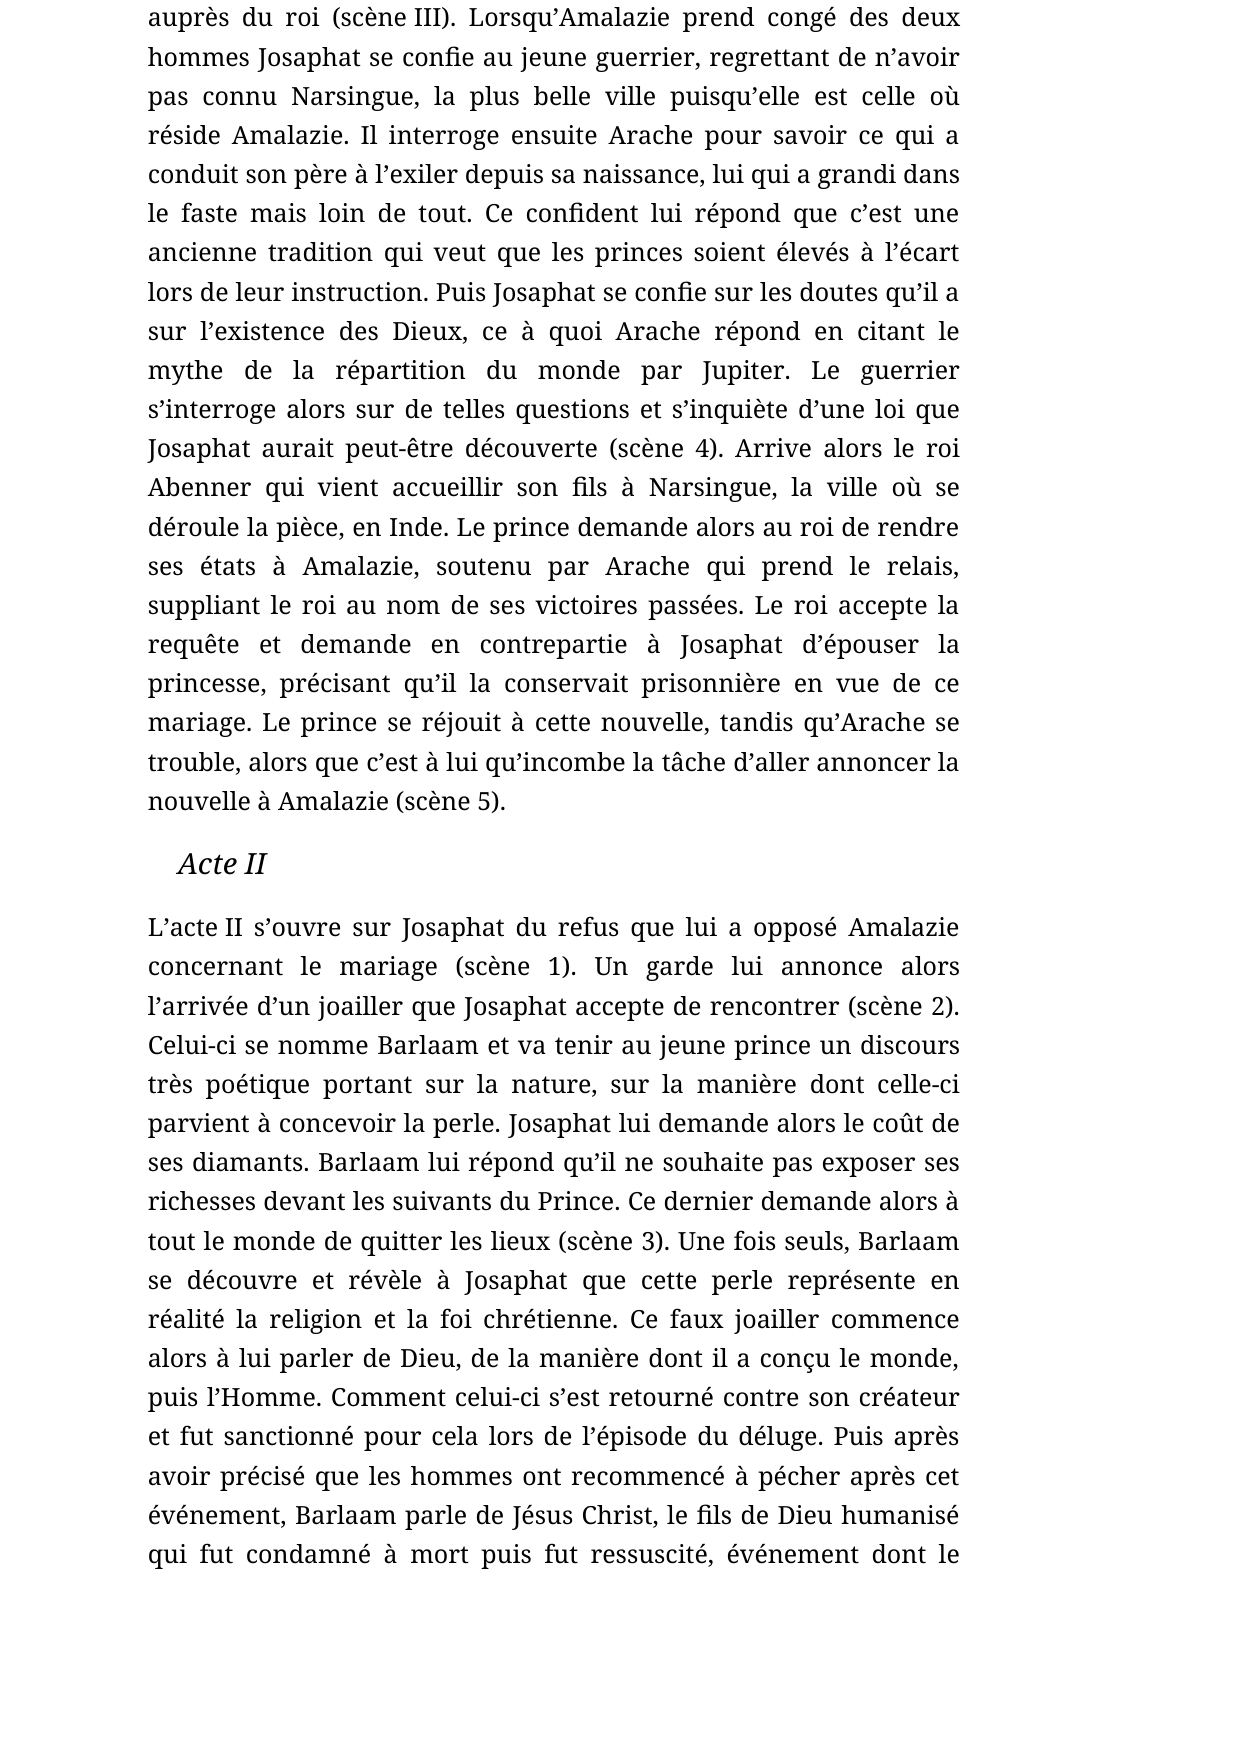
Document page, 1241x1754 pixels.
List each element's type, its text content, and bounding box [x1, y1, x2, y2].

subtitle Acte II [177, 843, 961, 883]
text L’acte II s’ouvre sur Josaphat du refus que lui a opposé Amalazie concernant le mariage (scène 1). Un garde lui annonce alors l’arrivée d’un joailler que Josaphat accepte de rencontrer (scène 2). Celui-ci se nomme Barlaam et va tenir au jeune prince un discours très poétique portant sur la nature, sur la manière dont celle-ci parvient à concevoir la perle. Josaphat lui demande alors le coût de ses diamants. Barlaam lui répond qu’il ne souhaite pas exposer ses richesses devant les suivants du Prince. Ce dernier demande alors à tout le monde de quitter les lieux (scène 3). Une fois seuls, Barlaam se découvre et révèle à Josaphat que cette perle représente en réalité la religion et la foi chrétienne. Ce faux joailler commence alors à lui parler de Dieu, de la manière dont il a conçu le monde, puis l’Homme. Comment celui-ci s’est retourné contre son créateur et fut sanctionné pour cela lors de l’épisode du déluge. Puis après avoir précisé que les hommes ont recommencé à pécher après cet événement, Barlaam parle de Jésus Christ, le fils de Dieu humanisé qui fut condamné à mort puis fut ressuscité, événement dont le [148, 910, 961, 1571]
text auprès du roi (scène III). Lorsqu’Amalazie prend congé des deux hommes Josaphat se confie au jeune guerrier, regrettant de n’avoir pas connu Narsingue, la plus belle ville puisqu’elle est celle où réside Amalazie. Il interroge ensuite Arache pour savoir ce qui a conduit son père à l’exiler depuis sa naissance, lui qui a grandi dans le faste mais loin de tout. Ce confident lui répond que c’est une ancienne tradition qui veut que les princes soient élevés à l’écart lors de leur instruction. Puis Josaphat se confie sur les doutes qu’il a sur l’existence des Dieux, ce à quoi Arache répond en citant le mythe de la répartition du monde par Jupiter. Le guerrier s’interroge alors sur de telles questions et s’inquiète d’une loi que Josaphat aurait peut-être découverte (scène 4). Arrive alors le roi Abenner qui vient accueillir son fils à Narsingue, la ville où se déroule la pièce, en Inde. Le prince demande alors au roi de rendre ses états à Amalazie, soutenu par Arache qui prend le relais, suppliant le roi au nom de ses victoires passées. Le roi accepte la requête et demande en contrepartie à Josaphat d’épouser la princesse, précisant qu’il la conservait prisonnière en vue de ce mariage. Le prince se réjouit à cette nouvelle, tandis qu’Arache se trouble, alors que c’est à lui qu’incombe la tâche d’aller annoncer la nouvelle à Amalazie (scène 5). [148, 0, 961, 817]
